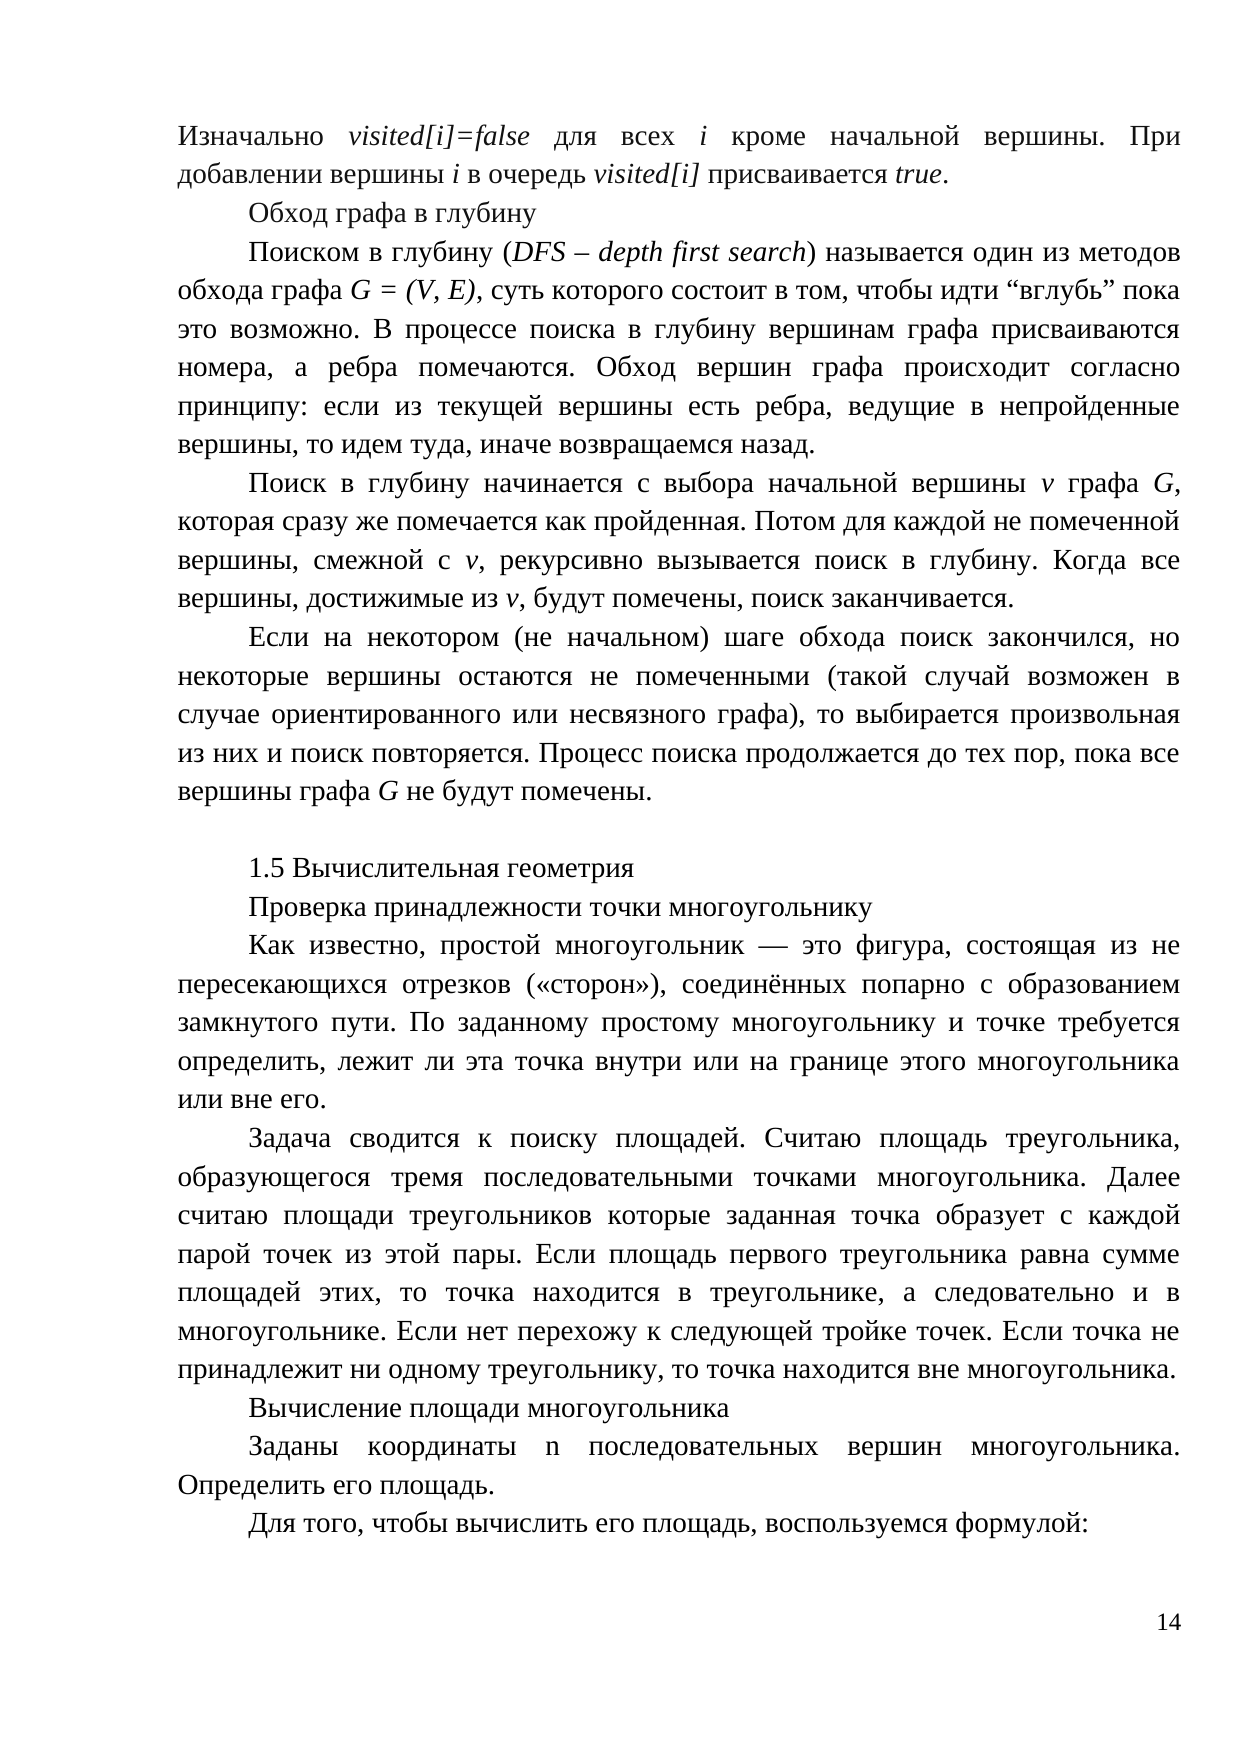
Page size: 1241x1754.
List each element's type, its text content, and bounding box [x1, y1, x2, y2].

text Изначально visited[i]=false для всех i кроме начальной вершины. При добавлении вершины i в очередь visited[i] присваивается true. [177, 118, 1181, 190]
text Для того, чтобы вычислить его площадь, воспользуемся формулой: [177, 1506, 1181, 1539]
text Задача сводится к поиску площадей. Считаю площадь треугольника, образующегося тремя последовательными точками многоугольника. Далее считаю площади треугольников которые заданная точка образует с каждой парой точек из этой пары. Если площадь первого треугольника равна сумме площадей этих, то точка находится в треугольнике, а следовательно и в многоугольнике. Если нет перехожу к следующей тройке точек. Если точка не принадлежит ни одному треугольнику, то точка находится вне многоугольника. [177, 1120, 1181, 1385]
text Если на некотором (не начальном) шаге обхода поиск закончился, но некоторые вершины остаются не помеченными (такой случай возможен в случае ориентированного или несвязного графа), то выбирается произвольная из них и поиск повторяется. Процесс поиска продолжается до тех пор, пока все вершины графа G не будут помечены. [177, 619, 1181, 807]
text Заданы координаты n последовательных вершин многоугольника. Определить его площадь. [177, 1428, 1181, 1501]
text Как известно, простой многоугольник — это фигура, состоящая из не пересекающихся отрезков («сторон»), соединённых попарно с образованием замкнутого пути. По заданному простому многоугольнику и точке требуется определить, лежит ли эта точка внутри или на границе этого многоугольника или вне его. [177, 927, 1181, 1115]
text Обход графа в глубину [177, 195, 1181, 229]
text Поиском в глубину (DFS – depth first search) называется один из методов обхода графа G = (V, E), суть которого состоит в том, чтобы идти “вглубь” пока это возможно. В процессе поиска в глубину вершинам графа присваиваются номера, а ребра помечаются. Обход вершин графа происходит согласно принципу: если из текущей вершины есть ребра, ведущие в непройденные вершины, то идем туда, иначе возвращаемся назад. [177, 234, 1181, 460]
text Поиск в глубину начинается с выбора начальной вершины v графа G, которая сразу же помечается как пройденная. Потом для каждой не помеченной вершины, смежной с v, рекурсивно вызывается поиск в глубину. Когда все вершины, достижимые из v, будут помечены, поиск заканчивается. [177, 465, 1181, 614]
text Проверка принадлежности точки многоугольнику [177, 889, 1181, 922]
text 1.5 Вычислительная геометрия [177, 850, 1181, 884]
text Вычисление площади многоугольника [177, 1390, 1181, 1423]
